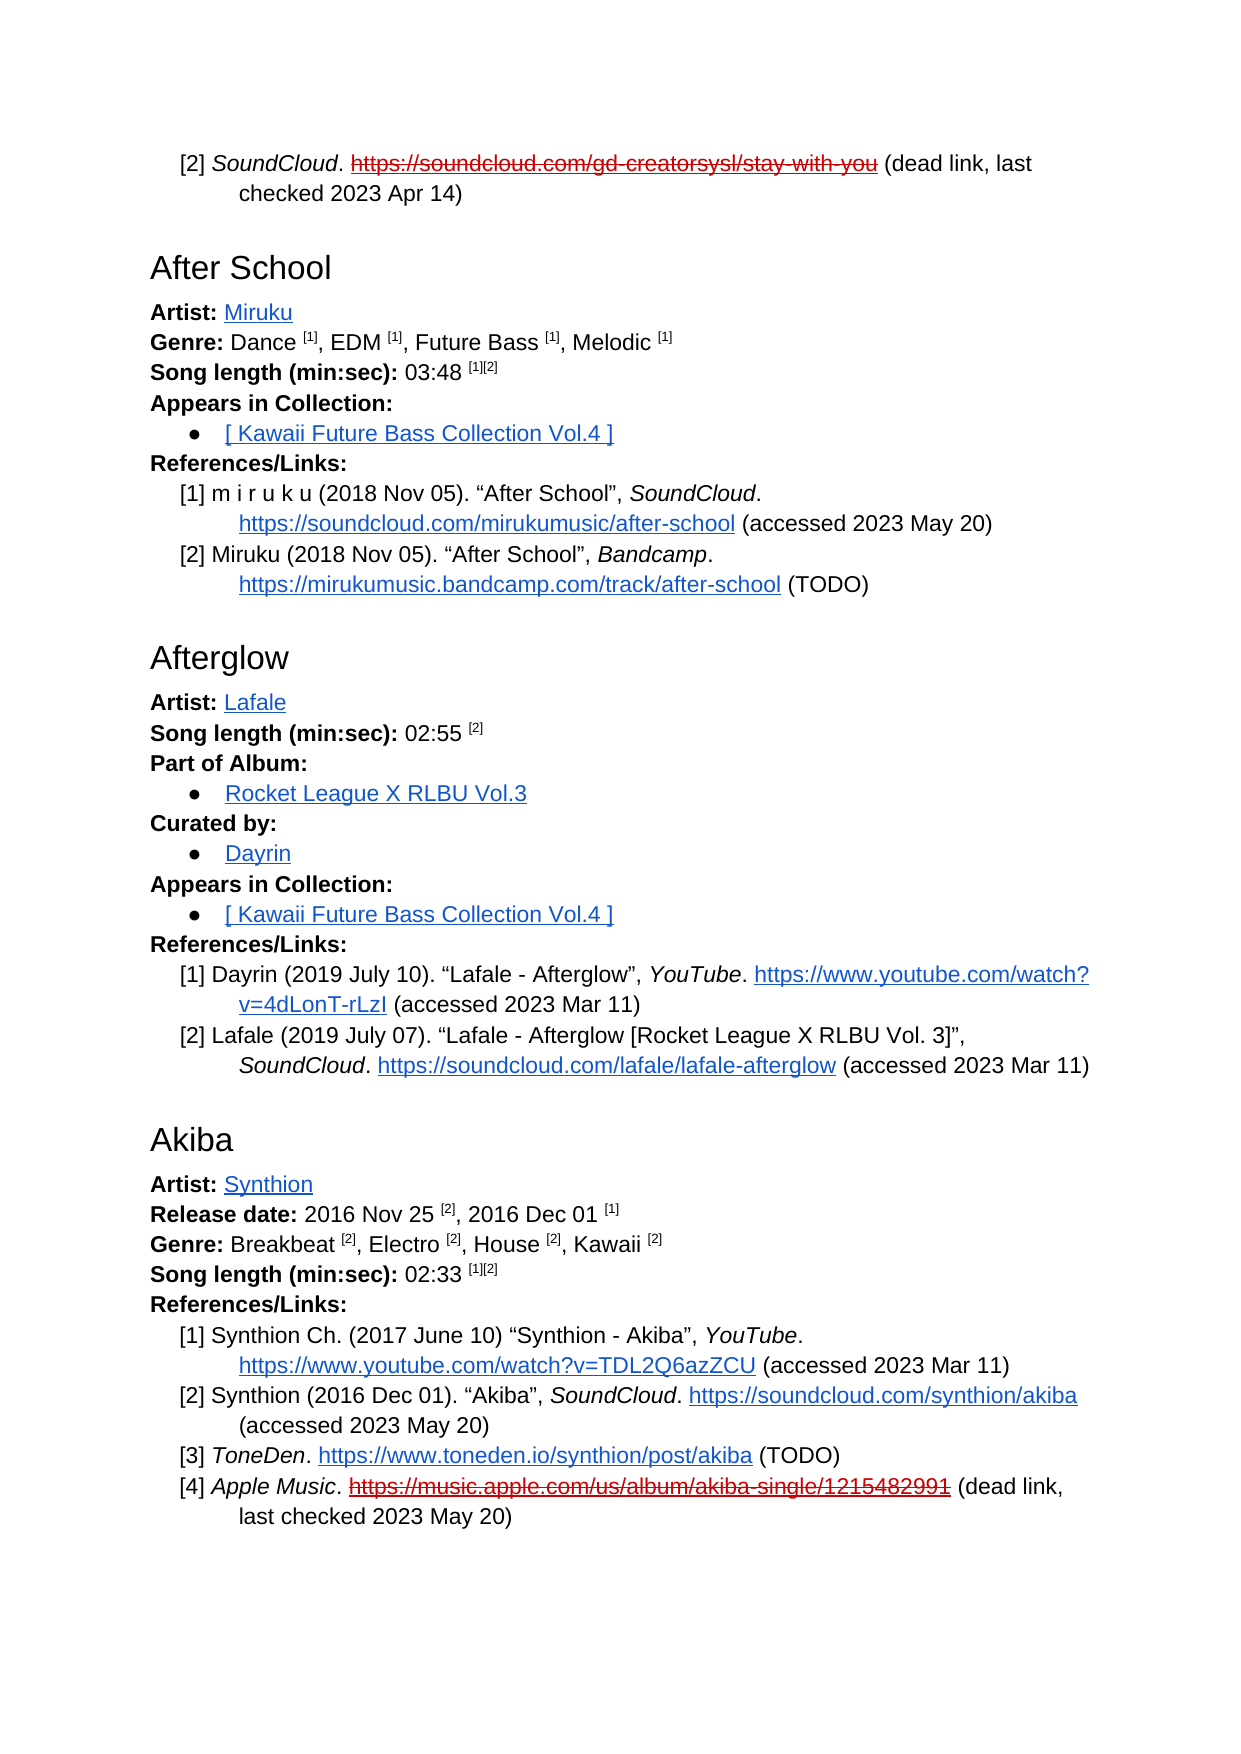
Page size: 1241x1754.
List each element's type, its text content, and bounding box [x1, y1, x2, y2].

list Dayrin [187, 840, 1090, 867]
subtitle Akiba [150, 1119, 1090, 1158]
text Song length (min:sec): 02:55 [2] [150, 719, 1090, 746]
text Appears in Collection: [150, 871, 1090, 897]
text Release date: 2016 Nov 25 [2], 2016 Dec 01 [1] [150, 1201, 1090, 1227]
text [1] Synthion Ch. (2017 June 10) “Synthion - Akiba”, YouTube. https://www.youtube.com/watch?v=TDL2Q6azZCU (accessed 2023 Mar 11) [179, 1322, 1090, 1378]
text Curated by: [150, 810, 1090, 837]
text Part of Album: [150, 750, 1090, 776]
text Genre: Dance [1], EDM [1], Future Bass [1], Melodic [1] [150, 329, 1090, 355]
text Artist: Miruku [150, 299, 1090, 325]
text Genre: Breakbeat [2], Electro [2], House [2], Kawaii [2] [150, 1231, 1090, 1257]
text References/Links: [150, 450, 1090, 476]
list [ Kawaii Future Bass Collection Vol.4 ] [187, 420, 1090, 446]
text Appears in Collection: [150, 389, 1090, 416]
list [ Kawaii Future Bass Collection Vol.4 ] [187, 901, 1090, 927]
subtitle After School [150, 248, 1090, 286]
text References/Links: [150, 931, 1090, 957]
text [2] Lafale (2019 July 07). “Lafale - Afterglow [Rocket League X RLBU Vol. 3]”, SoundCloud. https://soundcloud.com/lafale/lafale-afterglow (accessed 2023 Mar 11) [179, 1022, 1090, 1078]
text Song length (min:sec): 03:48 [1][2] [150, 359, 1090, 386]
text [1] m i r u k u (2018 Nov 05). “After School”, SoundCloud. https://soundcloud.com/mirukumusic/after-school (accessed 2023 May 20) [179, 480, 1090, 537]
subtitle Afterglow [150, 638, 1090, 677]
text [2] Miruku (2018 Nov 05). “After School”, Bandcamp. https://mirukumusic.bandcamp.com/track/after-school (TODO) [179, 541, 1090, 597]
text Artist: Synthion [150, 1171, 1090, 1197]
text [4] Apple Music. https://music.apple.com/us/album/akiba-single/1215482991 (dead link, last checked 2023 May 20) [179, 1473, 1090, 1529]
text [2] Synthion (2016 Dec 01). “Akiba”, SoundCloud. https://soundcloud.com/synthion/akiba (accessed 2023 May 20) [179, 1382, 1090, 1438]
text [3] ToneDen. https://www.toneden.io/synthion/post/akiba (TODO) [179, 1442, 1090, 1469]
text References/Links: [150, 1291, 1090, 1318]
text [1] Dayrin (2019 July 10). “Lafale - Afterglow”, YouTube. https://www.youtube.com/watch?v=4dLonT-rLzI (accessed 2023 Mar 11) [179, 961, 1090, 1018]
text Artist: Lafale [150, 689, 1090, 716]
text Song length (min:sec): 02:33 [1][2] [150, 1261, 1090, 1287]
list Rocket League X RLBU Vol.3 [187, 780, 1090, 806]
text [2] SoundCloud. https://soundcloud.com/gd-creatorsysl/stay-with-you (dead link, last checked 2023 Apr 14) [179, 150, 1090, 207]
